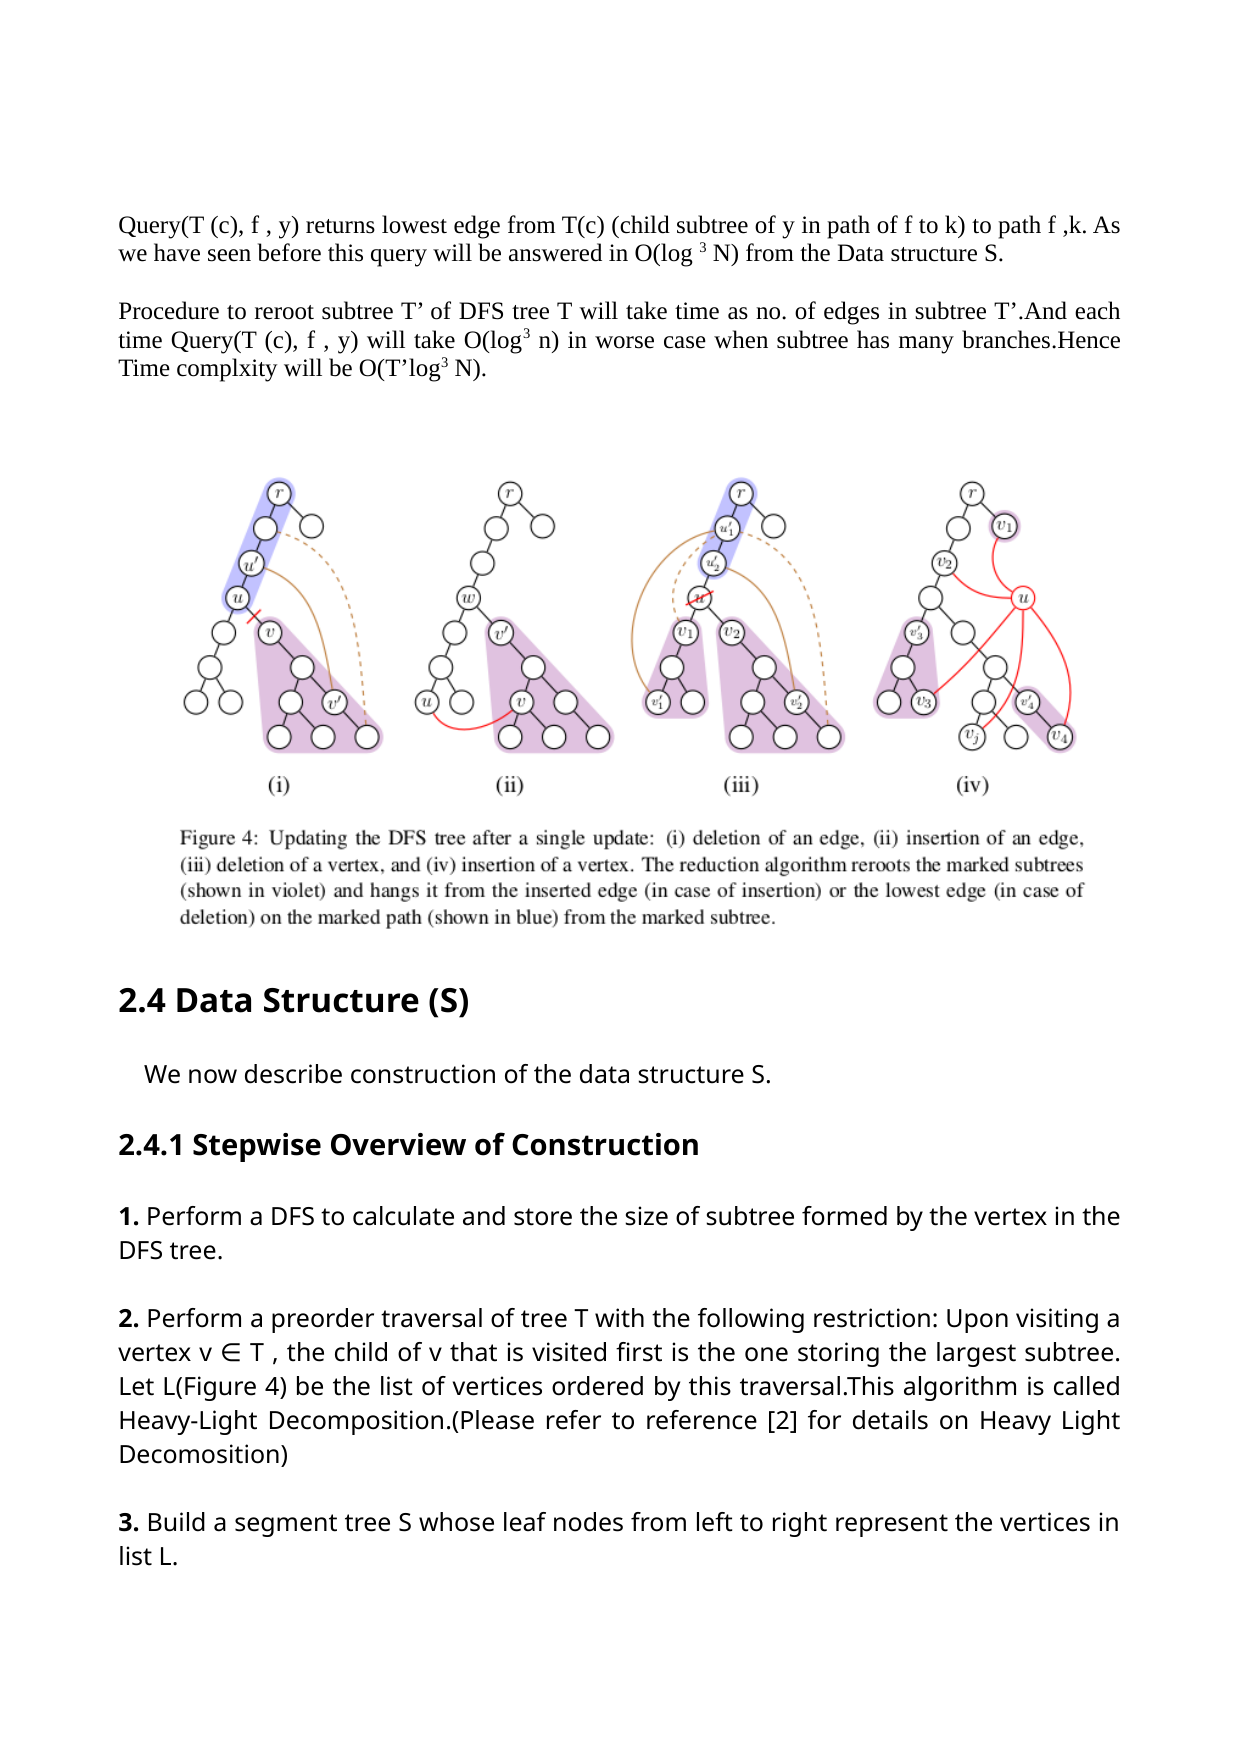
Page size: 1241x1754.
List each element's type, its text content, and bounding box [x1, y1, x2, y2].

text We now describe construction of the data structure S. [118, 1057, 1122, 1091]
text 3. Build a segment tree S whose leaf nodes from left to right represent the vertices in list L. [118, 1505, 1122, 1573]
text 2.4 Data Structure (S) [118, 977, 1122, 1022]
text 2. Perform a preorder traversal of tree T with the following restriction: Upon visiting a vertex v ∈ T , the child of v that is visited first is the one storing the largest subtree. Let L(Figure 4) be the list of vertices ordered by this traversal.This algorithm is called Heavy-Light Decomposition.(Please refer to reference [2] for details on Heavy Light Decomosition) [118, 1301, 1122, 1471]
picture [118, 411, 1123, 941]
text Procedure to reroot subtree T’ of DFS tree T will take time as no. of edges in subtree T’.And each time Query(T (c), f , y) will take O(log3 n) in worse case when subtree has many branches.Hence Time complxity will be O(T’log3 N). [118, 296, 1122, 382]
text 2.4.1 Stepwise Overview of Construction [118, 1125, 1122, 1164]
text Query(T (c), f , y) returns lowest edge from T(c) (child subtree of y in path of f to k) to path f ,k. As we have seen before this query will be answered in O(log 3 N) from the Data structure S. [118, 210, 1122, 267]
text 1. Perform a DFS to calculate and store the size of subtree formed by the vertex in the DFS tree. [118, 1198, 1122, 1267]
